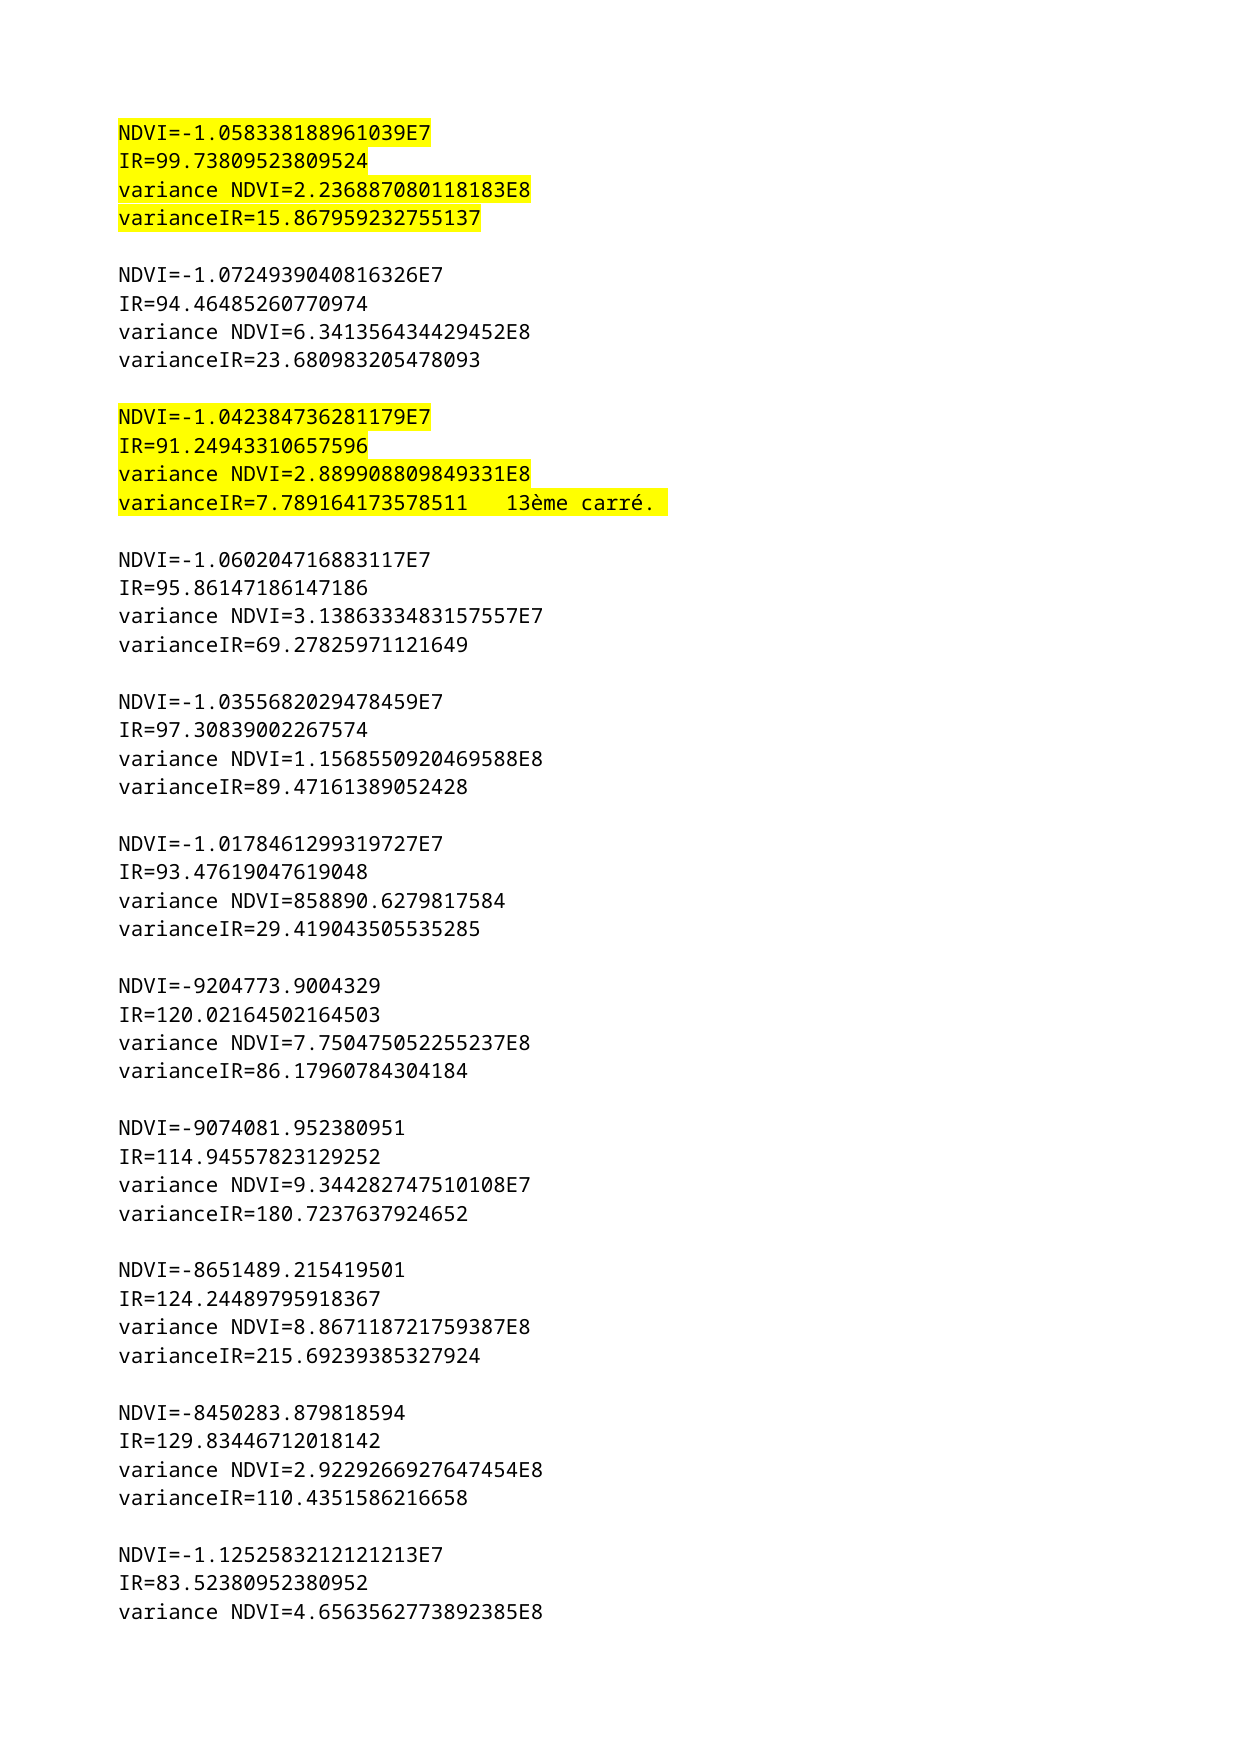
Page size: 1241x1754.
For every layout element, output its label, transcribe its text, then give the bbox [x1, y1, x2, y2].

text varianceIR=29.419043505535285 [118, 914, 1122, 943]
text IR=91.24943310657596 [118, 431, 1122, 459]
text variance NDVI=2.9229266927647454E8 [118, 1455, 1122, 1483]
text NDVI=-1.1252583212121213E7 [118, 1540, 1122, 1568]
text varianceIR=69.27825971121649 [118, 630, 1122, 658]
text varianceIR=180.7237637924652 [118, 1199, 1122, 1227]
text NDVI=-1.0178461299319727E7 [118, 829, 1122, 857]
text IR=124.24489795918367 [118, 1284, 1122, 1312]
text NDVI=-8450283.879818594 [118, 1398, 1122, 1426]
text NDVI=-1.0355682029478459E7 [118, 687, 1122, 715]
text variance NDVI=2.889908809849331E8 [118, 459, 1122, 488]
text NDVI=-9204773.9004329 [118, 971, 1122, 1000]
text variance NDVI=9.344282747510108E7 [118, 1170, 1122, 1199]
text variance NDVI=7.750475052255237E8 [118, 1028, 1122, 1057]
text variance NDVI=1.1568550920469588E8 [118, 744, 1122, 772]
text varianceIR=15.867959232755137 [118, 203, 1122, 232]
text NDVI=-8651489.215419501 [118, 1256, 1122, 1284]
text NDVI=-1.058338188961039E7 [118, 118, 1122, 147]
text varianceIR=110.4351586216658 [118, 1483, 1122, 1512]
text varianceIR=7.789164173578511 13ème carré. [118, 488, 1122, 516]
text IR=93.47619047619048 [118, 857, 1122, 886]
text IR=99.73809523809524 [118, 147, 1122, 175]
text IR=83.52380952380952 [118, 1568, 1122, 1597]
text varianceIR=86.17960784304184 [118, 1057, 1122, 1085]
text IR=94.46485260770974 [118, 289, 1122, 317]
text varianceIR=23.680983205478093 [118, 346, 1122, 374]
text IR=95.86147186147186 [118, 573, 1122, 602]
text variance NDVI=6.341356434429452E8 [118, 317, 1122, 346]
text variance NDVI=2.236887080118183E8 [118, 175, 1122, 203]
text IR=97.30839002267574 [118, 715, 1122, 744]
text IR=129.83446712018142 [118, 1426, 1122, 1455]
text variance NDVI=4.6563562773892385E8 [118, 1597, 1122, 1625]
text NDVI=-9074081.952380951 [118, 1113, 1122, 1142]
text varianceIR=89.47161389052428 [118, 772, 1122, 801]
text variance NDVI=3.1386333483157557E7 [118, 602, 1122, 630]
text variance NDVI=858890.6279817584 [118, 886, 1122, 914]
text NDVI=-1.060204716883117E7 [118, 545, 1122, 573]
text varianceIR=215.69239385327924 [118, 1341, 1122, 1369]
text NDVI=-1.042384736281179E7 [118, 402, 1122, 431]
text NDVI=-1.0724939040816326E7 [118, 260, 1122, 289]
text IR=114.94557823129252 [118, 1142, 1122, 1170]
text variance NDVI=8.867118721759387E8 [118, 1312, 1122, 1341]
text IR=120.02164502164503 [118, 1000, 1122, 1028]
